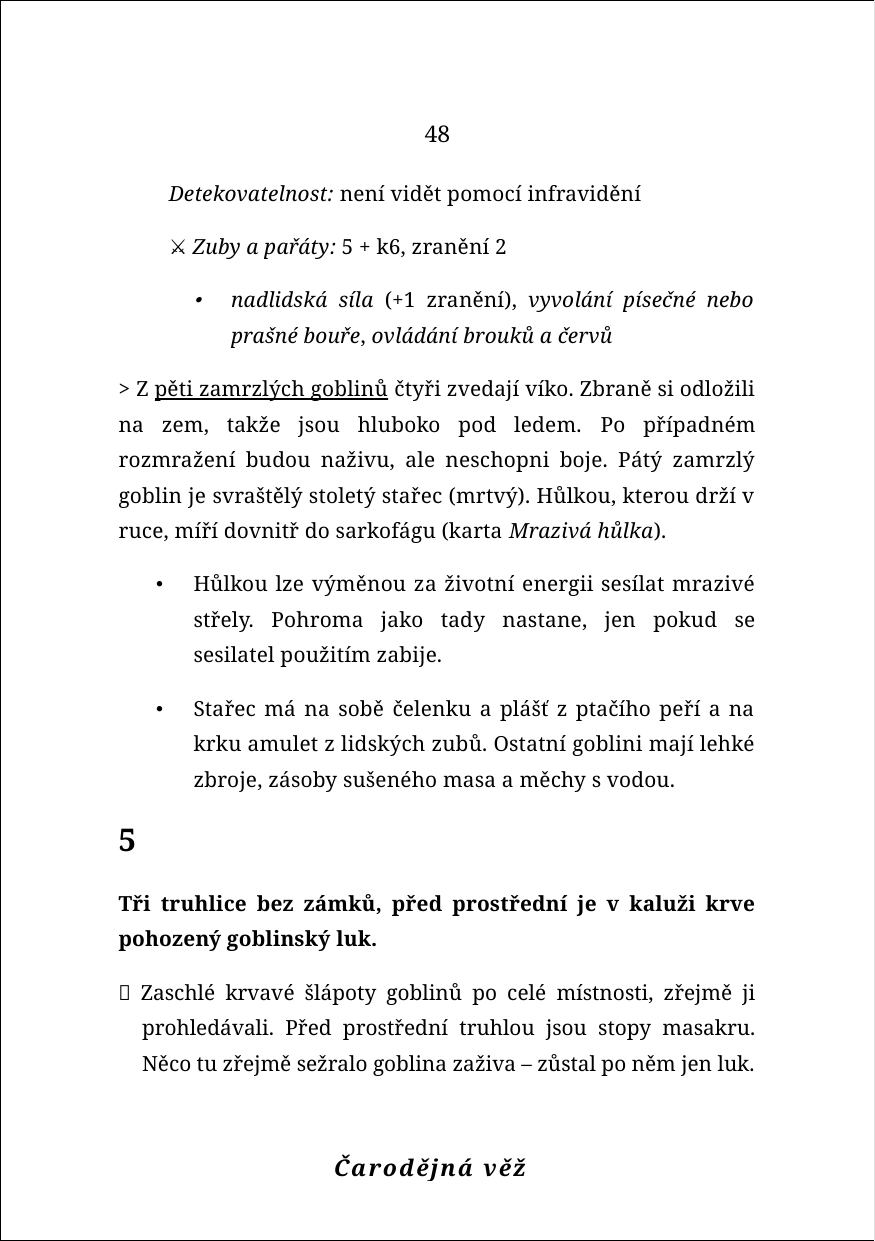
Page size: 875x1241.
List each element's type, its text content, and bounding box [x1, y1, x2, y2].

list Hůlkou lze výměnou za životní energii sesílat mrazivé střely. Pohroma jako tady nastane, jen pokud se sesilatel použitím zabije. [156, 569, 756, 669]
text > Z pěti zamrzlých goblinů čtyři zvedají víko. Zbraně si odložili na zem, takže jsou hluboko pod ledem. Po případném rozmražení budou naživu, ale neschopni boje. Pátý zamrzlý goblin je svraštělý stoletý stařec (mrtvý). Hůlkou, kterou drží v ruce, míří dovnitř do sarkofágu (karta Mrazivá hůlka). [118, 374, 756, 545]
text 👣 Zaschlé krvavé šlápoty goblinů po celé místnosti, zřejmě ji prohledávali. Před prostřední truhlou jsou stopy masakru. Něco tu zřejmě sežralo goblina zaživa – zůstal po něm jen luk. [118, 978, 756, 1077]
text ⚔ Zuby a pařáty: 5 + k6, zranění 2 [168, 232, 756, 261]
text Detekovatelnost: není vidět pomocí infravidění [168, 179, 756, 207]
text Tři truhlice bez zámků, před prostřední je v kaluži krve pohozený goblinský luk. [118, 889, 756, 953]
text 5 [118, 818, 756, 861]
list nadlidská síla (+1 zranění), vyvolání písečné nebo prašné bouře, ovládání brouků a červů [193, 285, 756, 349]
list Stařec má na sobě čelenku a plášť z ptačího peří a na krku amulet z lidských zubů. Ostatní goblini mají lehké zbroje, zásoby sušeného masa a měchy s vodou. [156, 694, 756, 793]
